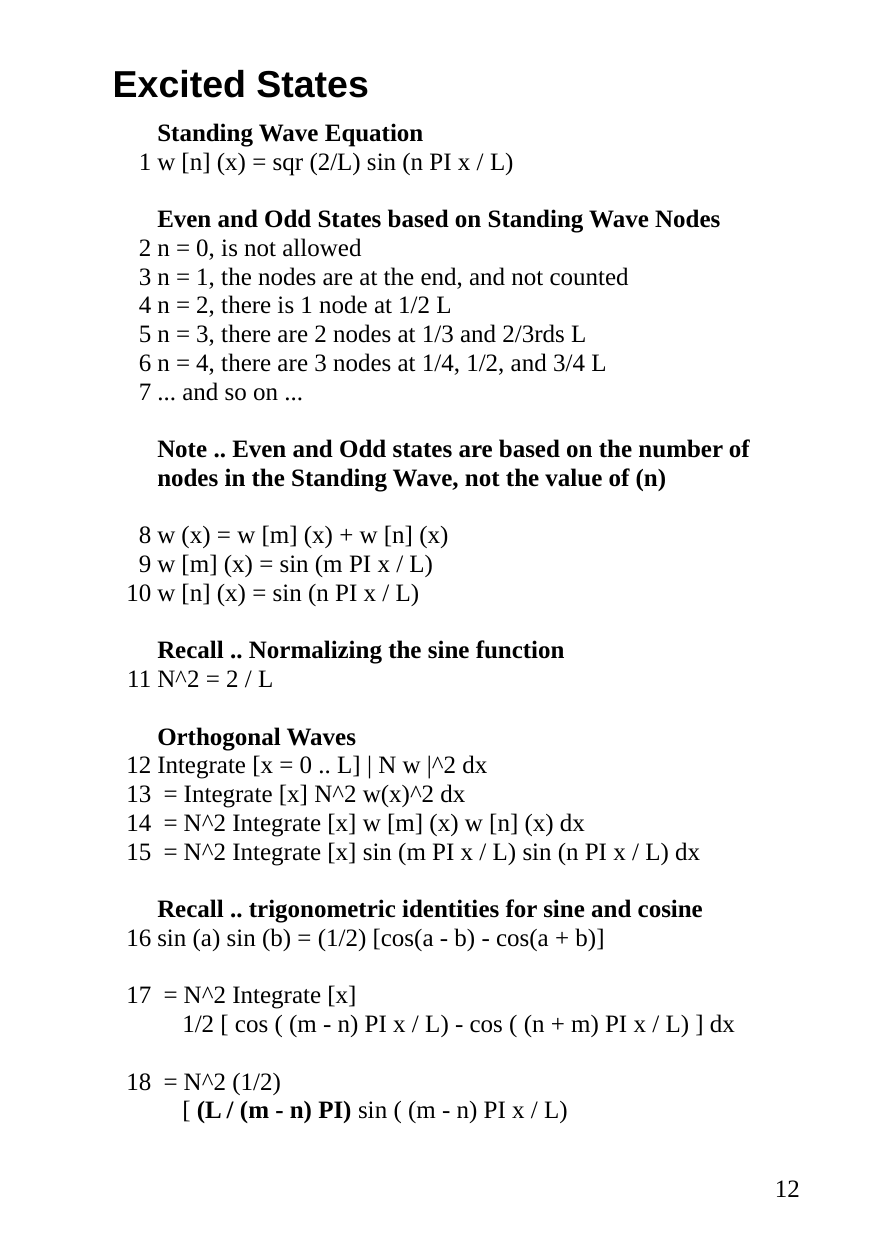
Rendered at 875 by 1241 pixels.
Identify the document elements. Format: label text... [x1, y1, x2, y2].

table_cell Recall .. trigonometric identities for sine and cosine [154, 894, 793, 923]
table_cell = N^2 Integrate [x] 1/2 [ cos ( (m - n) PI x / L) - cos ( (n + m) PI x / L) ] dx [154, 981, 793, 1038]
table_cell [154, 693, 793, 722]
table_cell 4 [109, 291, 154, 319]
table_cell Even and Odd States based on Standing Wave Nodes [154, 204, 793, 233]
table_cell [109, 492, 154, 521]
table_cell 7 [109, 377, 154, 406]
table_cell sin (a) sin (b) = (1/2) [cos(a - b) - cos(a + b)] [154, 923, 793, 952]
table_cell = N^2 Integrate [x] sin (m PI x / L) sin (n PI x / L) dx [154, 837, 793, 866]
table_cell [109, 693, 154, 722]
table_cell Note .. Even and Odd states are based on the number of nodes in the Standing Wave, not the value of (n) [154, 434, 793, 492]
table_cell [109, 434, 154, 492]
table_cell [109, 1038, 154, 1067]
table_cell 17 [109, 981, 154, 1038]
table_cell [154, 406, 793, 434]
table_cell = N^2 (1/2) [ (L / (m - n) PI) sin ( (m - n) PI x / L) [154, 1067, 793, 1124]
table_cell [154, 952, 793, 981]
table_cell [109, 722, 154, 751]
table_cell [109, 866, 154, 894]
table_cell w [m] (x) = sin (m PI x / L) [154, 549, 793, 578]
table_cell n = 4, there are 3 nodes at 1/4, 1/2, and 3/4 L [154, 348, 793, 377]
table_cell 14 [109, 808, 154, 837]
table_cell n = 1, the nodes are at the end, and not counted [154, 262, 793, 291]
table_cell 15 [109, 837, 154, 866]
table_cell 16 [109, 923, 154, 952]
table_cell Integrate [x = 0 .. L] | N w |^2 dx [154, 751, 793, 779]
table_cell w [n] (x) = sin (n PI x / L) [154, 578, 793, 607]
table_cell ... and so on ... [154, 377, 793, 406]
table_cell Orthogonal Waves [154, 722, 793, 751]
table_cell [109, 952, 154, 981]
table_cell [154, 176, 793, 204]
table_cell n = 3, there are 2 nodes at 1/3 and 2/3rds L [154, 319, 793, 348]
table_cell = Integrate [x] N^2 w(x)^2 dx [154, 779, 793, 808]
table_cell = N^2 Integrate [x] w [m] (x) w [n] (x) dx [154, 808, 793, 837]
table_cell [109, 636, 154, 664]
table_header Standing Wave Equation [154, 118, 793, 147]
table_cell 2 [109, 233, 154, 262]
table_cell 3 [109, 262, 154, 291]
subtitle Excited States [112, 62, 799, 106]
table_cell [154, 492, 793, 521]
table_cell [109, 176, 154, 204]
table_cell 8 [109, 521, 154, 549]
table_cell 10 [109, 578, 154, 607]
table_cell 9 [109, 549, 154, 578]
table_cell [154, 866, 793, 894]
table_cell [109, 607, 154, 636]
table_header [109, 118, 154, 147]
table_cell w [n] (x) = sqr (2/L) sin (n PI x / L) [154, 147, 793, 176]
table_cell 5 [109, 319, 154, 348]
table_cell [154, 607, 793, 636]
table_cell 6 [109, 348, 154, 377]
table_cell N^2 = 2 / L [154, 664, 793, 693]
table_cell n = 2, there is 1 node at 1/2 L [154, 291, 793, 319]
table_cell 12 [109, 751, 154, 779]
table_cell [109, 204, 154, 233]
table_cell 1 [109, 147, 154, 176]
table_cell n = 0, is not allowed [154, 233, 793, 262]
table_cell [154, 1038, 793, 1067]
table_cell Recall .. Normalizing the sine function [154, 636, 793, 664]
table_cell [109, 894, 154, 923]
table_cell w (x) = w [m] (x) + w [n] (x) [154, 521, 793, 549]
table_cell 11 [109, 664, 154, 693]
table_cell 13 [109, 779, 154, 808]
table_cell 18 [109, 1067, 154, 1124]
table_cell [109, 406, 154, 434]
